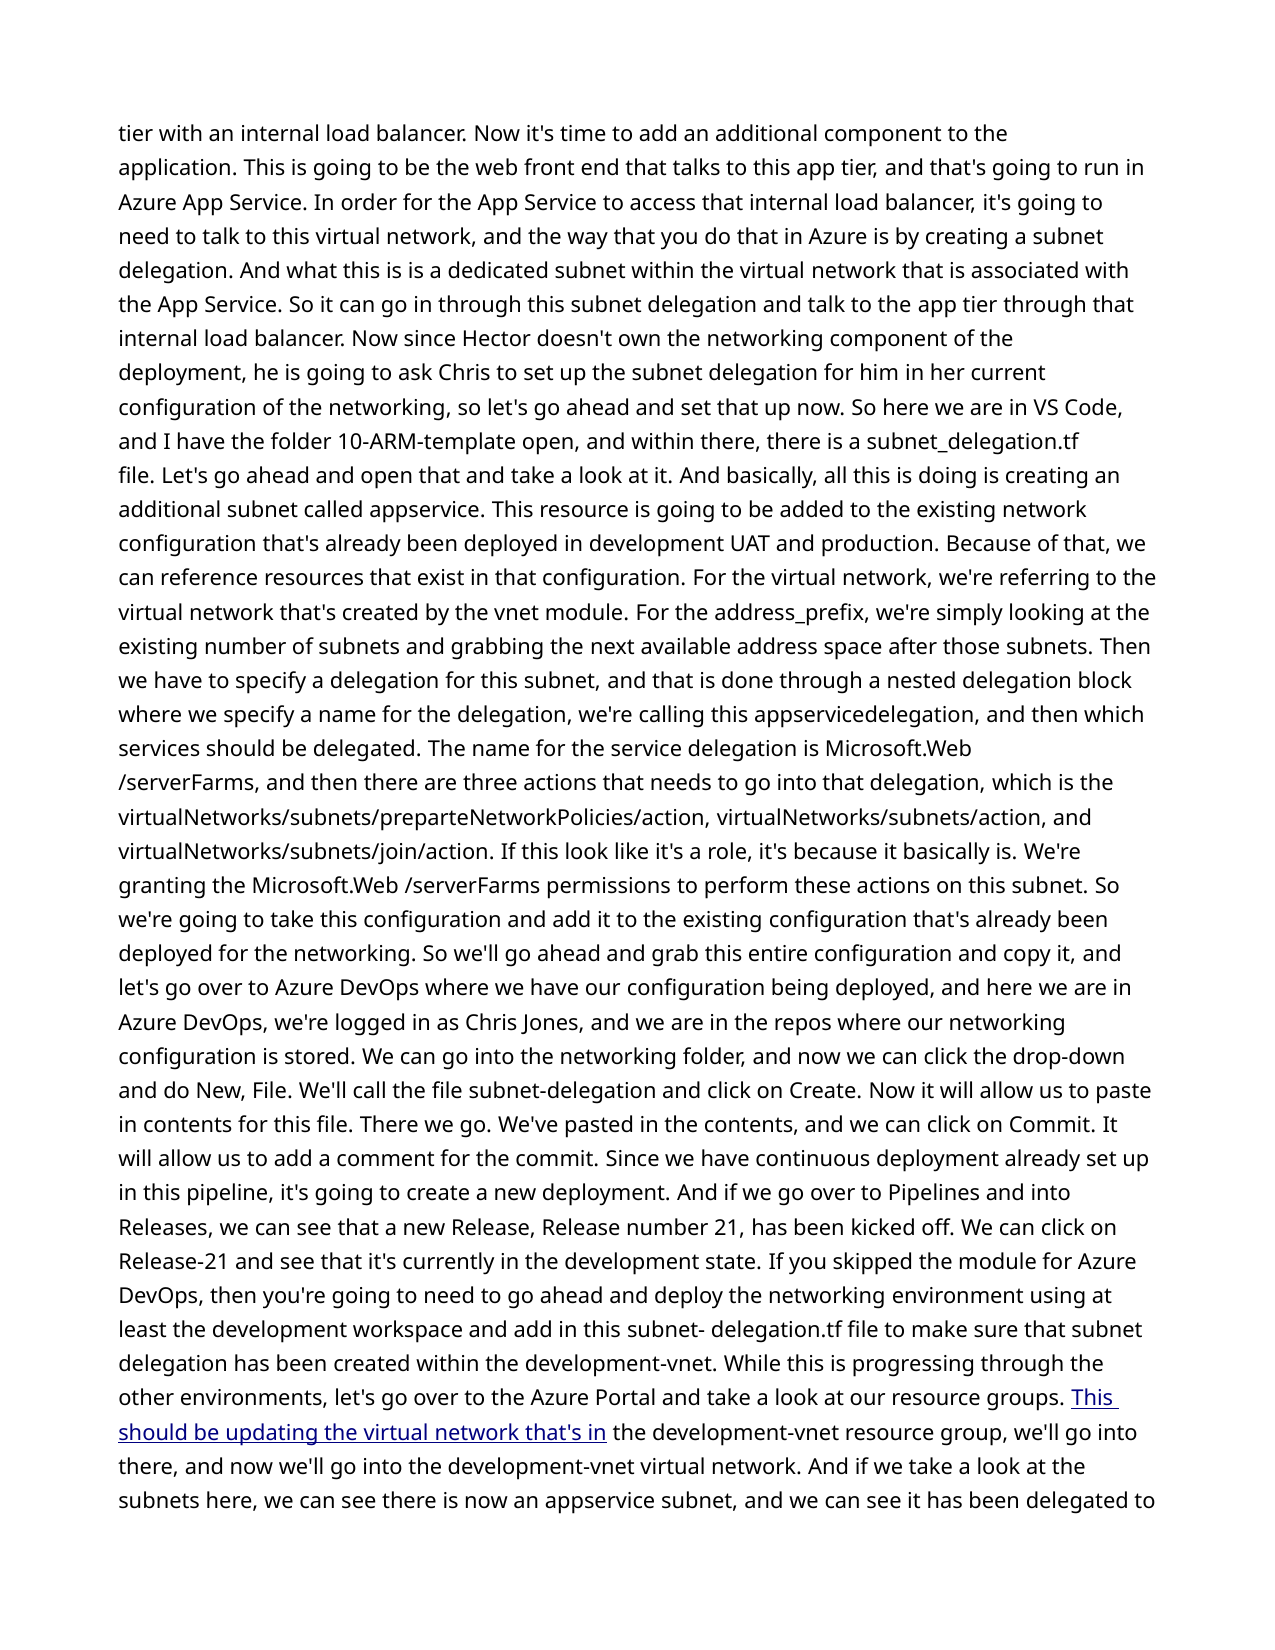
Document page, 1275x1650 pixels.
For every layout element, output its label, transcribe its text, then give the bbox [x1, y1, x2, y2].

text tier with an internal load balancer. Now it's time to add an additional component to the application. This is going to be the web front end that talks to this app tier, and that's going to run in Azure App Service. In order for the App Service to access that internal load balancer, it's going to need to talk to this virtual network, and the way that you do that in Azure is by creating a subnet delegation. And what this is is a dedicated subnet within the virtual network that is associated with the App Service. So it can go in through this subnet delegation and talk to the app tier through that internal load balancer. Now since Hector doesn't own the networking component of the deployment, he is going to ask Chris to set up the subnet delegation for him in her current configuration of the networking, so let's go ahead and set that up now. So here we are in VS Code, and I have the folder 10-ARM-template open, and within there, there is a subnet_delegation.tf file. Let's go ahead and open that and take a look at it. And basically, all this is doing is creating an additional subnet called appservice. This resource is going to be added to the existing network configuration that's already been deployed in development UAT and production. Because of that, we can reference resources that exist in that configuration. For the virtual network, we're referring to the virtual network that's created by the vnet module. For the address_prefix, we're simply looking at the existing number of subnets and grabbing the next available address space after those subnets. Then we have to specify a delegation for this subnet, and that is done through a nested delegation block where we specify a name for the delegation, we're calling this appservicedelegation, and then which services should be delegated. The name for the service delegation is Microsoft.Web /serverFarms, and then there are three actions that needs to go into that delegation, which is the virtualNetworks/subnets/preparteNetworkPolicies/action, virtualNetworks/subnets/action, and virtualNetworks/subnets/join/action. If this look like it's a role, it's because it basically is. We're granting the Microsoft.Web /serverFarms permissions to perform these actions on this subnet. So we're going to take this configuration and add it to the existing configuration that's already been deployed for the networking. So we'll go ahead and grab this entire configuration and copy it, and let's go over to Azure DevOps where we have our configuration being deployed, and here we are in Azure DevOps, we're logged in as Chris Jones, and we are in the repos where our networking configuration is stored. We can go into the networking folder, and now we can click the drop-down and do New, File. We'll call the file subnet-delegation and click on Create. Now it will allow us to paste in contents for this file. There we go. We've pasted in the contents, and we can click on Commit. It will allow us to add a comment for the commit. Since we have continuous deployment already set up in this pipeline, it's going to create a new deployment. And if we go over to Pipelines and into Releases, we can see that a new Release, Release number 21, has been kicked off. We can click on Release-21 and see that it's currently in the development state. If you skipped the module for Azure DevOps, then you're going to need to go ahead and deploy the networking environment using at least the development workspace and add in this subnet- delegation.tf file to make sure that subnet delegation has been created within the development-vnet. While this is progressing through the other environments, let's go over to the Azure Portal and take a look at our resource groups. This should be updating the virtual network that's in the development-vnet resource group, we'll go into there, and now we'll go into the development-vnet virtual network. And if we take a look at the subnets here, we can see there is now an appservice subnet, and we can see it has been delegated to [118, 118, 1157, 1514]
